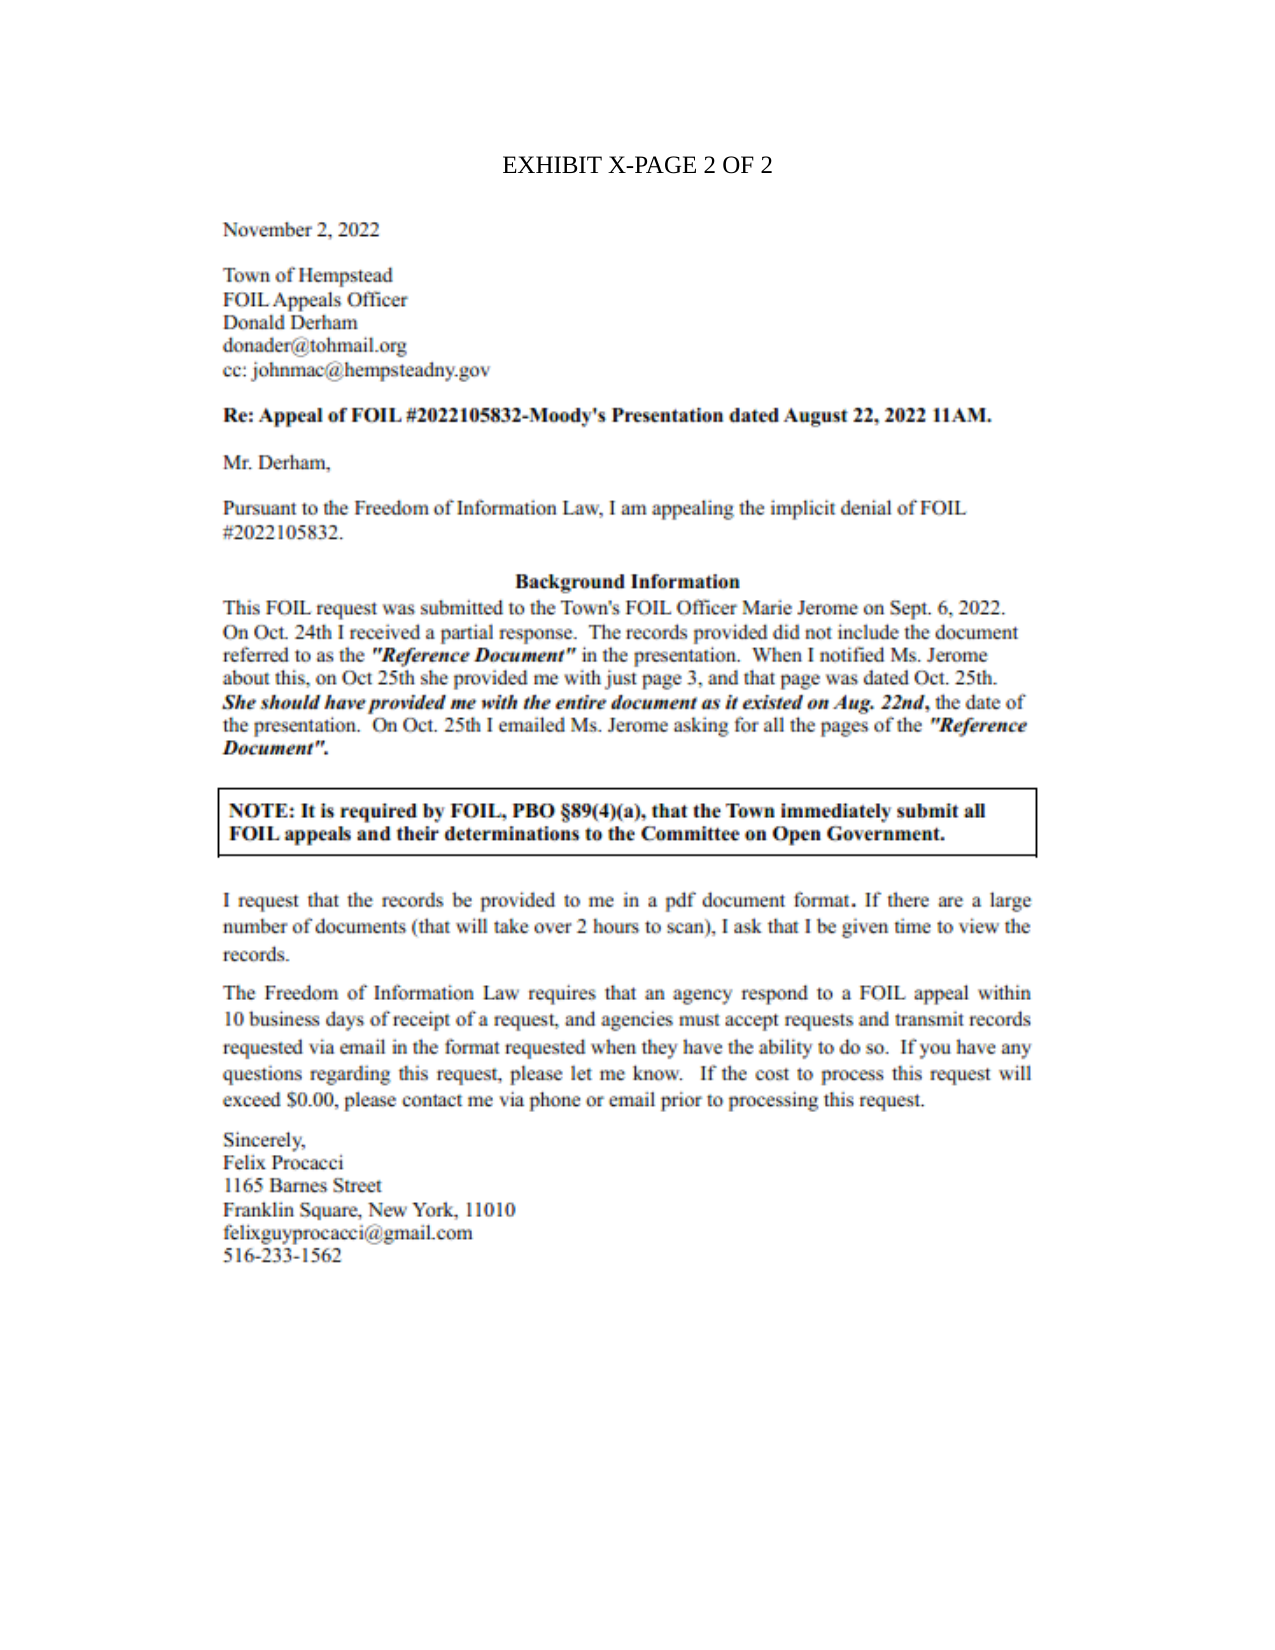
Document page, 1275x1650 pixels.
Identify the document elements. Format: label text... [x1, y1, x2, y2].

picture [211, 207, 1064, 1287]
text EXHIBIT X-PAGE 2 OF 2 [150, 150, 1125, 179]
